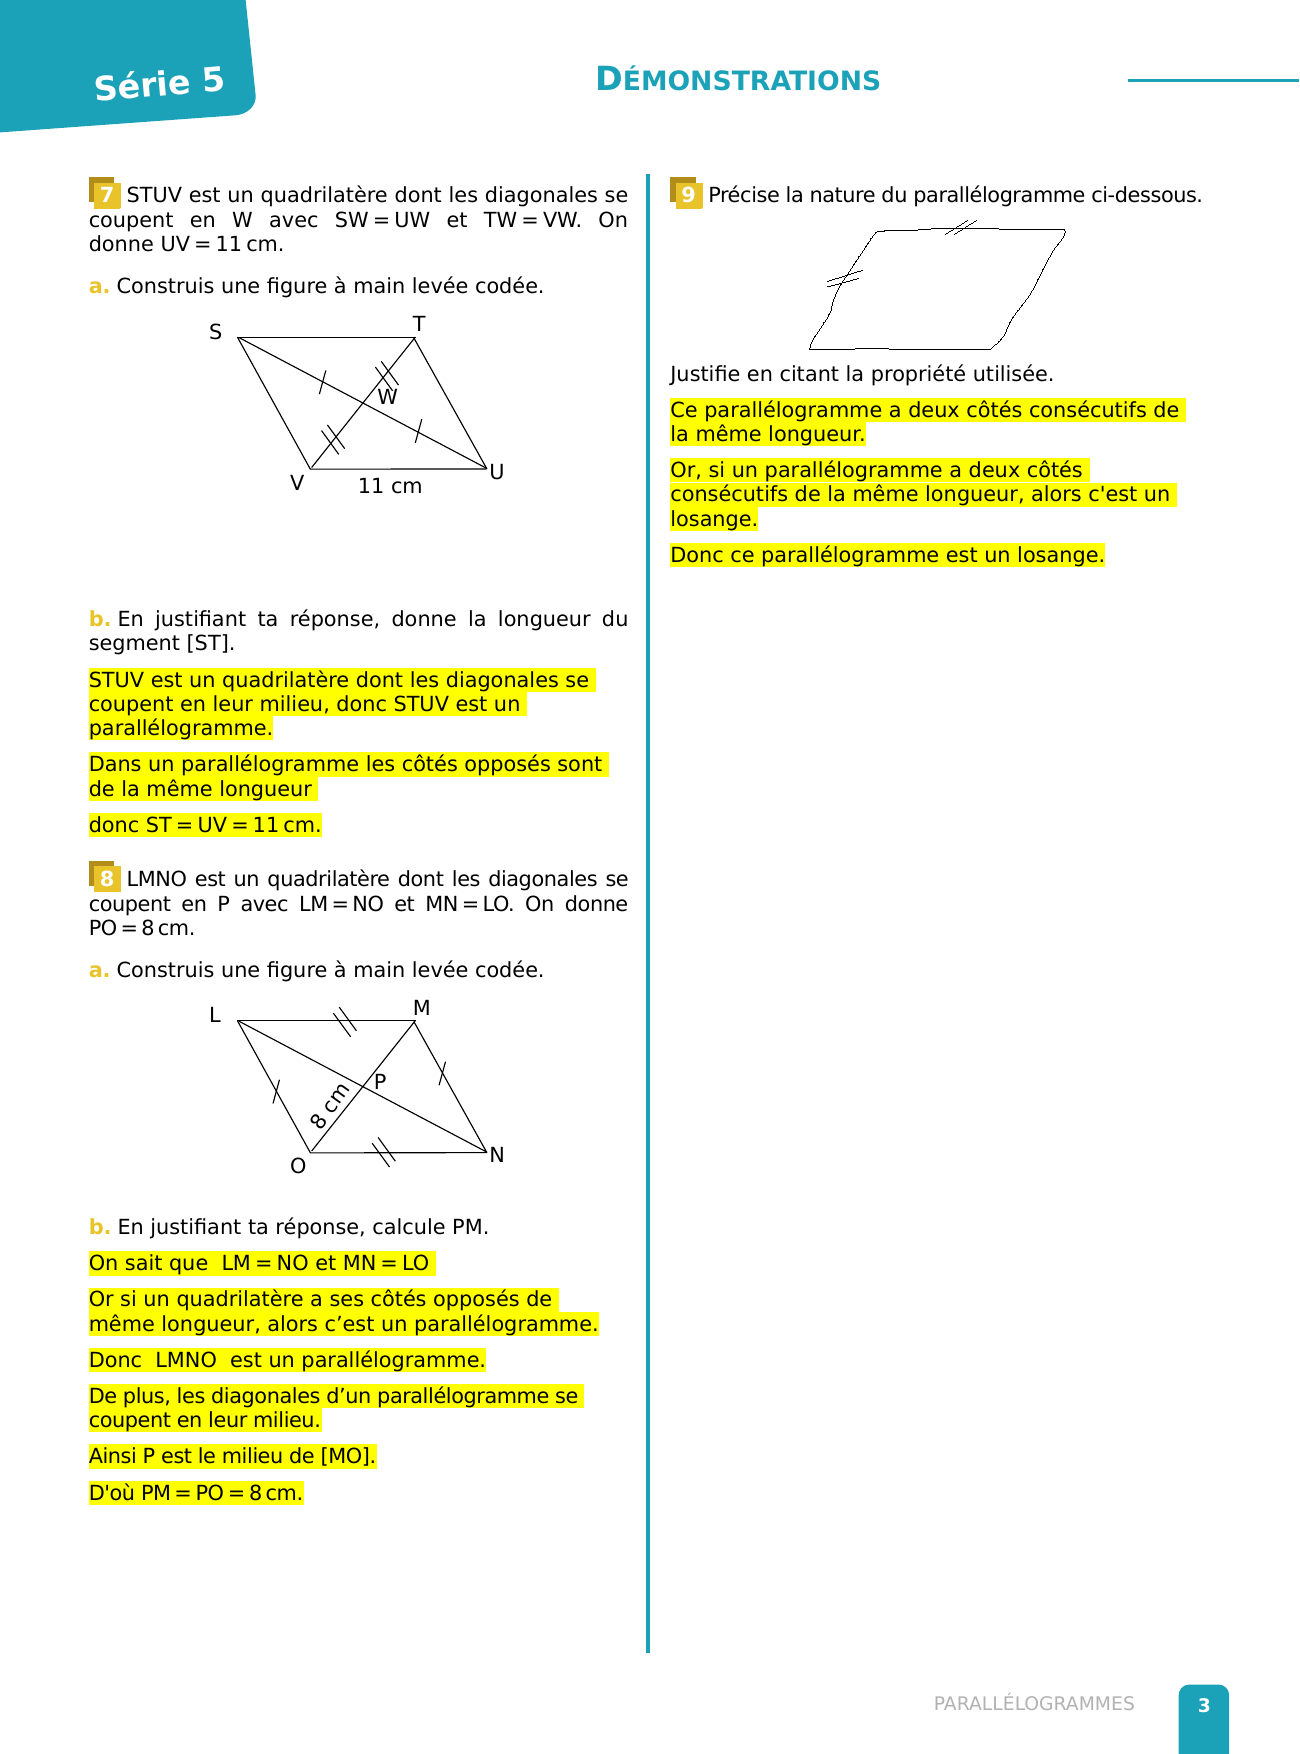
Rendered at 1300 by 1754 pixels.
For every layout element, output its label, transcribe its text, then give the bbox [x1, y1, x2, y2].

subtitle On sait que LM = NO et MN = LO [436, 1251, 623, 1276]
subtitle De plus, les diagonales d’un parallélogramme se coupent en leur milieu. [322, 1384, 623, 1432]
subtitle En justifiant ta réponse, donne la longueur du segment [ST]. [88, 607, 629, 656]
subtitle Donc ce parallélogramme est un losange. [670, 543, 1205, 567]
subtitle STUV est un quadrilatère dont les diagonales se coupent en leur milieu, donc STUV est un parallélogramme. [88, 668, 623, 740]
subtitle Justifie en citant la propriété utilisée. [670, 362, 1205, 386]
subtitle Construis une figure à main levée codée. [88, 958, 629, 982]
subtitle donc ST = UV = 11 cm. [88, 813, 623, 837]
subtitle LMNO est un quadrilatère dont les diagonales se coupent en P avec LM = NO et MN = LO. On donne PO = 8 cm. [88, 861, 629, 940]
subtitle Or, si un parallélogramme a deux côtés consécutifs de la même longueur, alors c'est un losange. [670, 458, 1205, 531]
subtitle Donc LMNO est un parallélogramme. [486, 1348, 623, 1372]
subtitle Ainsi P est le milieu de [MO]. [377, 1444, 623, 1469]
subtitle D'où PM = PO = 8 cm. [304, 1481, 623, 1505]
subtitle Construis une figure à main levée codée. [88, 274, 629, 299]
subtitle Précise la nature du parallélogramme ci-dessous. [696, 177, 1211, 208]
subtitle Dans un parallélogramme les côtés opposés sont de la même longueur [88, 752, 623, 801]
subtitle En justifiant ta réponse, calcule PM. [88, 1215, 629, 1239]
subtitle STUV est un quadrilatère dont les diagonales se coupent en W avec SW = UW et TW = VW. On donne UV = 11 cm. [88, 177, 629, 257]
subtitle Or si un quadrilatère a ses côtés opposés de même longueur, alors c’est un parallélogramme. [88, 1287, 623, 1336]
subtitle Ce parallélogramme a deux côtés consécutifs de la même longueur. [670, 398, 1205, 446]
